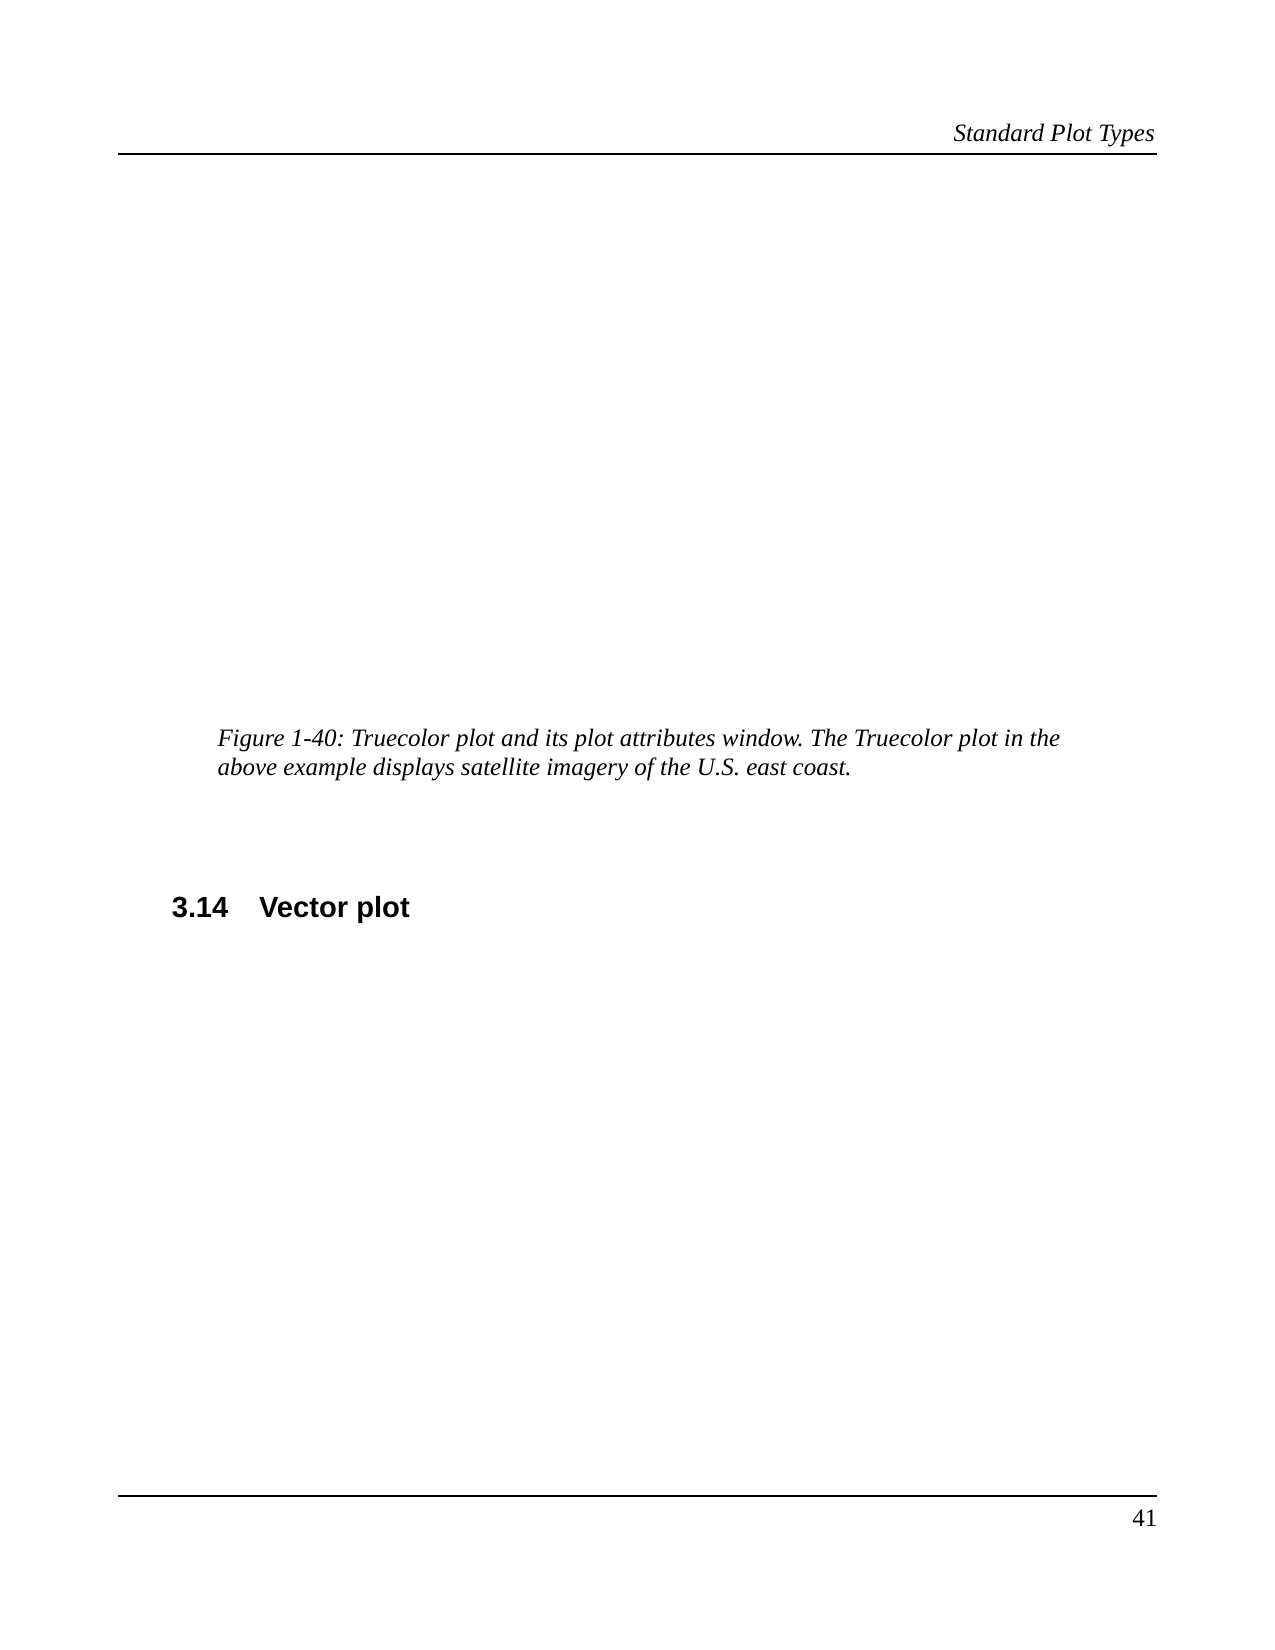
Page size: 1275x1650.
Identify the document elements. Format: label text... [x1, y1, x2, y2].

subtitle Vector plot [163, 890, 1157, 923]
text Figure 1-40: Truecolor plot and its plot attributes window. The Truecolor plot in the above example displays satellite imagery of the U.S. east coast. [217, 209, 1117, 781]
